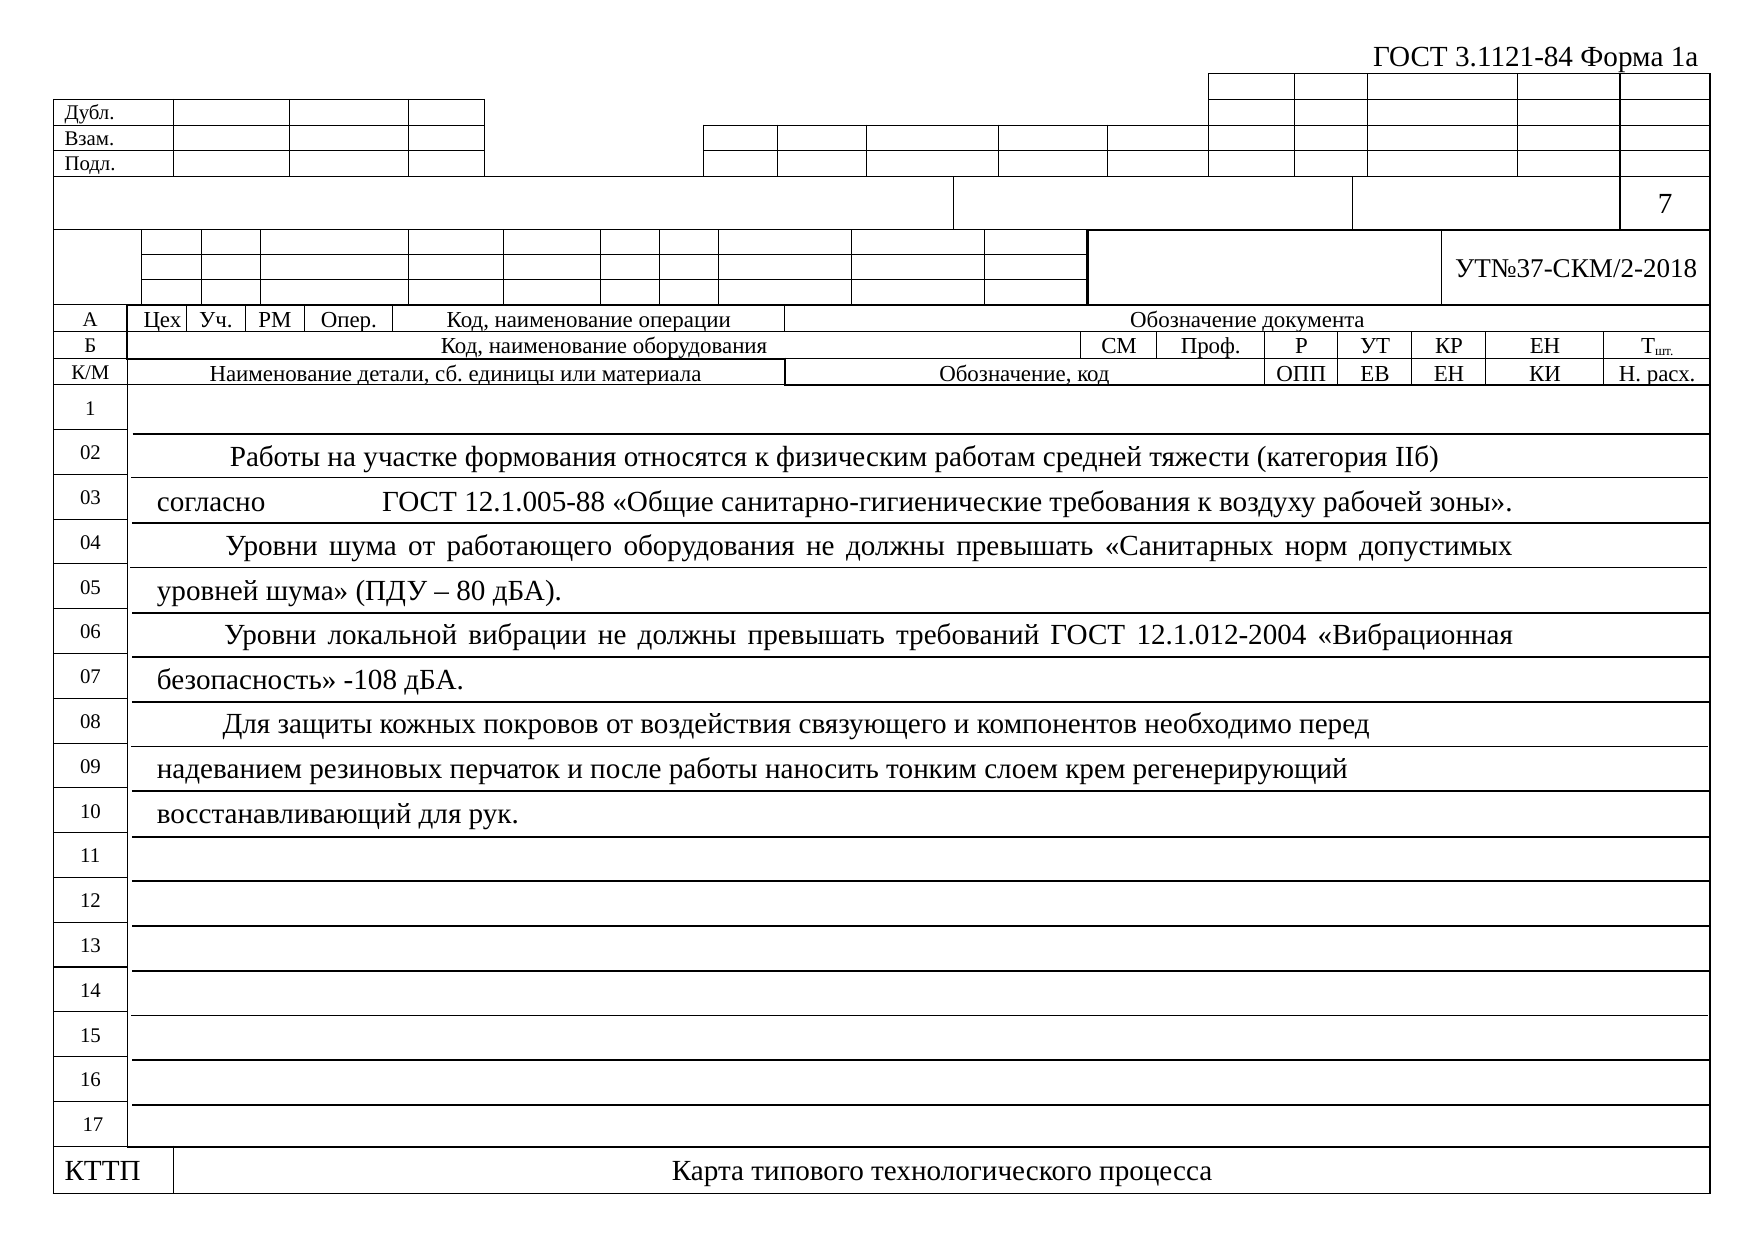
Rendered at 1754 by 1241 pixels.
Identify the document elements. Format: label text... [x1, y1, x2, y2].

table_cell 09 [54, 744, 127, 787]
table_cell [778, 151, 866, 176]
table_header [1209, 74, 1294, 99]
table_cell [504, 255, 600, 279]
table_cell КР [1412, 332, 1485, 357]
table_cell Наименование детали, сб. единицы или материала [128, 360, 784, 384]
table_cell [985, 230, 1086, 254]
table_cell [1545, 882, 1709, 925]
table_cell [660, 255, 718, 279]
table_cell 16 [54, 1057, 127, 1101]
table_cell Код, наименование оборудования [128, 332, 1080, 357]
table_cell СМ [1081, 332, 1156, 357]
table_cell [1368, 126, 1517, 150]
table_cell [719, 255, 851, 279]
table_header [1368, 74, 1517, 99]
table_cell [985, 255, 1086, 279]
table_cell 13 [54, 923, 127, 966]
table_cell [1209, 126, 1294, 150]
table_cell 7 [1621, 177, 1709, 229]
table_cell 12 [54, 878, 127, 922]
table_cell Подл. [54, 151, 173, 176]
table_cell [261, 255, 408, 279]
table_cell [485, 99, 703, 124]
table_cell [261, 280, 408, 304]
table_header [53, 73, 1208, 99]
table_cell ЕН [1412, 359, 1485, 384]
table_cell [504, 280, 600, 304]
table_cell [1545, 792, 1709, 836]
table_cell [1545, 658, 1709, 701]
table_cell [290, 126, 408, 150]
table_cell [999, 99, 1107, 124]
table_cell Тшт. [1604, 332, 1709, 357]
table_cell [1353, 177, 1619, 229]
table_cell Обозначение документа [785, 306, 1709, 331]
table_cell [54, 230, 141, 304]
table_cell 11 [54, 833, 127, 877]
table_cell [202, 255, 260, 279]
table_cell Код, наименование операции [393, 306, 784, 331]
table_cell УТ [1338, 332, 1411, 357]
table_cell [852, 280, 984, 304]
table_cell [409, 280, 503, 304]
table_cell [261, 230, 408, 254]
table_header [1295, 74, 1367, 99]
table_cell 06 [54, 609, 127, 653]
table_cell [174, 126, 289, 150]
table_cell [1209, 151, 1294, 176]
table_cell [1518, 151, 1619, 176]
table_cell [704, 126, 777, 150]
table_cell Цех [128, 306, 186, 331]
table_cell [409, 126, 484, 150]
table_cell Обозначение, код [786, 359, 1264, 384]
table_cell [290, 151, 408, 176]
table_cell [719, 230, 851, 254]
table_cell 04 [54, 520, 127, 563]
table_cell 05 [54, 564, 127, 608]
table_cell 08 [54, 699, 127, 742]
table_header [1621, 74, 1709, 99]
table_cell [704, 99, 777, 124]
table_cell [1545, 927, 1709, 970]
table_cell ЕВ [1338, 359, 1411, 384]
table_cell [1518, 126, 1619, 150]
table_cell Работы на участке формования относятся к физическим работам средней тяжести (категория ІІб) согласно ГОСТ 12.1.005-88 «Общие санитарно-гигиенические требования к воздуху рабочей зоны». Уровни шума от работающего оборудования не должны превышать «Санитарных норм допустимых уровней шума» (ПДУ – 80 дБА). Уровни локальной вибрации не должны превышать требований ГОСТ 12.1.012-2004 «Вибрационная безопасность» -108 дБА. Для защиты кожных покровов от воздействия связующего и компонентов необходимо перед надеванием резиновых перчаток и после работы наносить тонким слоем крем регенерирующий восстанавливающий для рук. [128, 385, 1545, 1146]
table_cell [866, 99, 999, 124]
table_cell [485, 125, 703, 176]
table_cell [1545, 435, 1709, 522]
table_cell [142, 255, 201, 279]
table_cell КТТП [54, 1147, 173, 1193]
table_cell [1295, 126, 1367, 150]
table_cell А [54, 305, 126, 331]
table_cell Уч. [187, 306, 245, 331]
table_cell [1368, 100, 1517, 124]
table_cell [142, 280, 201, 304]
table_cell [1545, 838, 1709, 880]
table_cell [1545, 1061, 1709, 1104]
table_cell Дубл. [54, 100, 173, 124]
table_cell [719, 280, 851, 304]
table_cell [954, 177, 1352, 229]
table_cell 02 [54, 430, 127, 474]
table_cell [1368, 151, 1517, 176]
table_cell [142, 230, 201, 254]
table_cell 07 [54, 654, 127, 698]
table_cell [174, 100, 289, 124]
table_cell [660, 280, 718, 304]
table_cell [1621, 151, 1709, 176]
table_cell [601, 230, 659, 254]
table_cell ОПП [1265, 359, 1337, 384]
table_cell [174, 151, 289, 176]
table_cell Проф. [1157, 332, 1264, 357]
table_cell [1108, 99, 1208, 124]
table_cell Карта типового технологического процесса [174, 1148, 1709, 1193]
table_cell [202, 230, 260, 254]
table_cell К/М [54, 359, 127, 384]
table_cell [601, 280, 659, 304]
table_cell [1545, 524, 1709, 612]
table_cell [777, 99, 866, 124]
table_cell 15 [54, 1012, 127, 1056]
table_cell [852, 255, 984, 279]
table_cell [1545, 703, 1709, 790]
table_cell Б [54, 332, 126, 357]
table_cell [1621, 126, 1709, 150]
table_cell [409, 151, 484, 176]
table_cell [1295, 100, 1367, 124]
table_cell [1295, 151, 1367, 176]
table_cell [1089, 231, 1441, 304]
table_cell [409, 100, 484, 124]
table_cell УТ№37-СКМ/2-2018 [1442, 231, 1709, 304]
table_cell [1545, 972, 1709, 1059]
table_cell [999, 126, 1107, 150]
table_cell [704, 151, 777, 176]
table_cell КИ [1486, 359, 1603, 384]
table_cell [601, 255, 659, 279]
table_cell 1 [54, 385, 127, 429]
table_cell [1621, 100, 1709, 124]
table_cell [202, 280, 260, 304]
table_cell [867, 126, 998, 150]
table_cell 10 [54, 788, 127, 832]
table_cell [1108, 151, 1208, 176]
table_cell 14 [54, 968, 127, 1011]
table_cell [54, 177, 953, 229]
table_cell [409, 230, 503, 254]
table_cell [852, 230, 984, 254]
table_cell [1108, 126, 1208, 150]
table_cell [1518, 100, 1619, 124]
table_cell [660, 230, 718, 254]
table_cell [1545, 386, 1709, 433]
text ГОСТ 3.1121-84 Форма 1а [53, 39, 1742, 73]
table_cell [409, 255, 503, 279]
table_cell Н. расх. [1604, 359, 1709, 384]
table_cell [999, 151, 1107, 176]
table_cell 03 [54, 475, 127, 518]
table_cell [1545, 614, 1709, 656]
table_cell [504, 230, 600, 254]
table_cell [985, 280, 1086, 304]
table_cell [867, 151, 998, 176]
table_cell 17 [54, 1102, 127, 1146]
table_cell [778, 126, 866, 150]
table_cell ЕН [1486, 332, 1603, 357]
table_cell Опер. [305, 306, 392, 331]
table_cell [1209, 100, 1294, 124]
table_header [1518, 74, 1619, 99]
table_cell [1545, 1106, 1709, 1146]
table_cell [290, 100, 408, 124]
table_cell Взам. [54, 126, 173, 150]
table_cell Р [1265, 332, 1337, 357]
table_cell РМ [246, 306, 304, 331]
